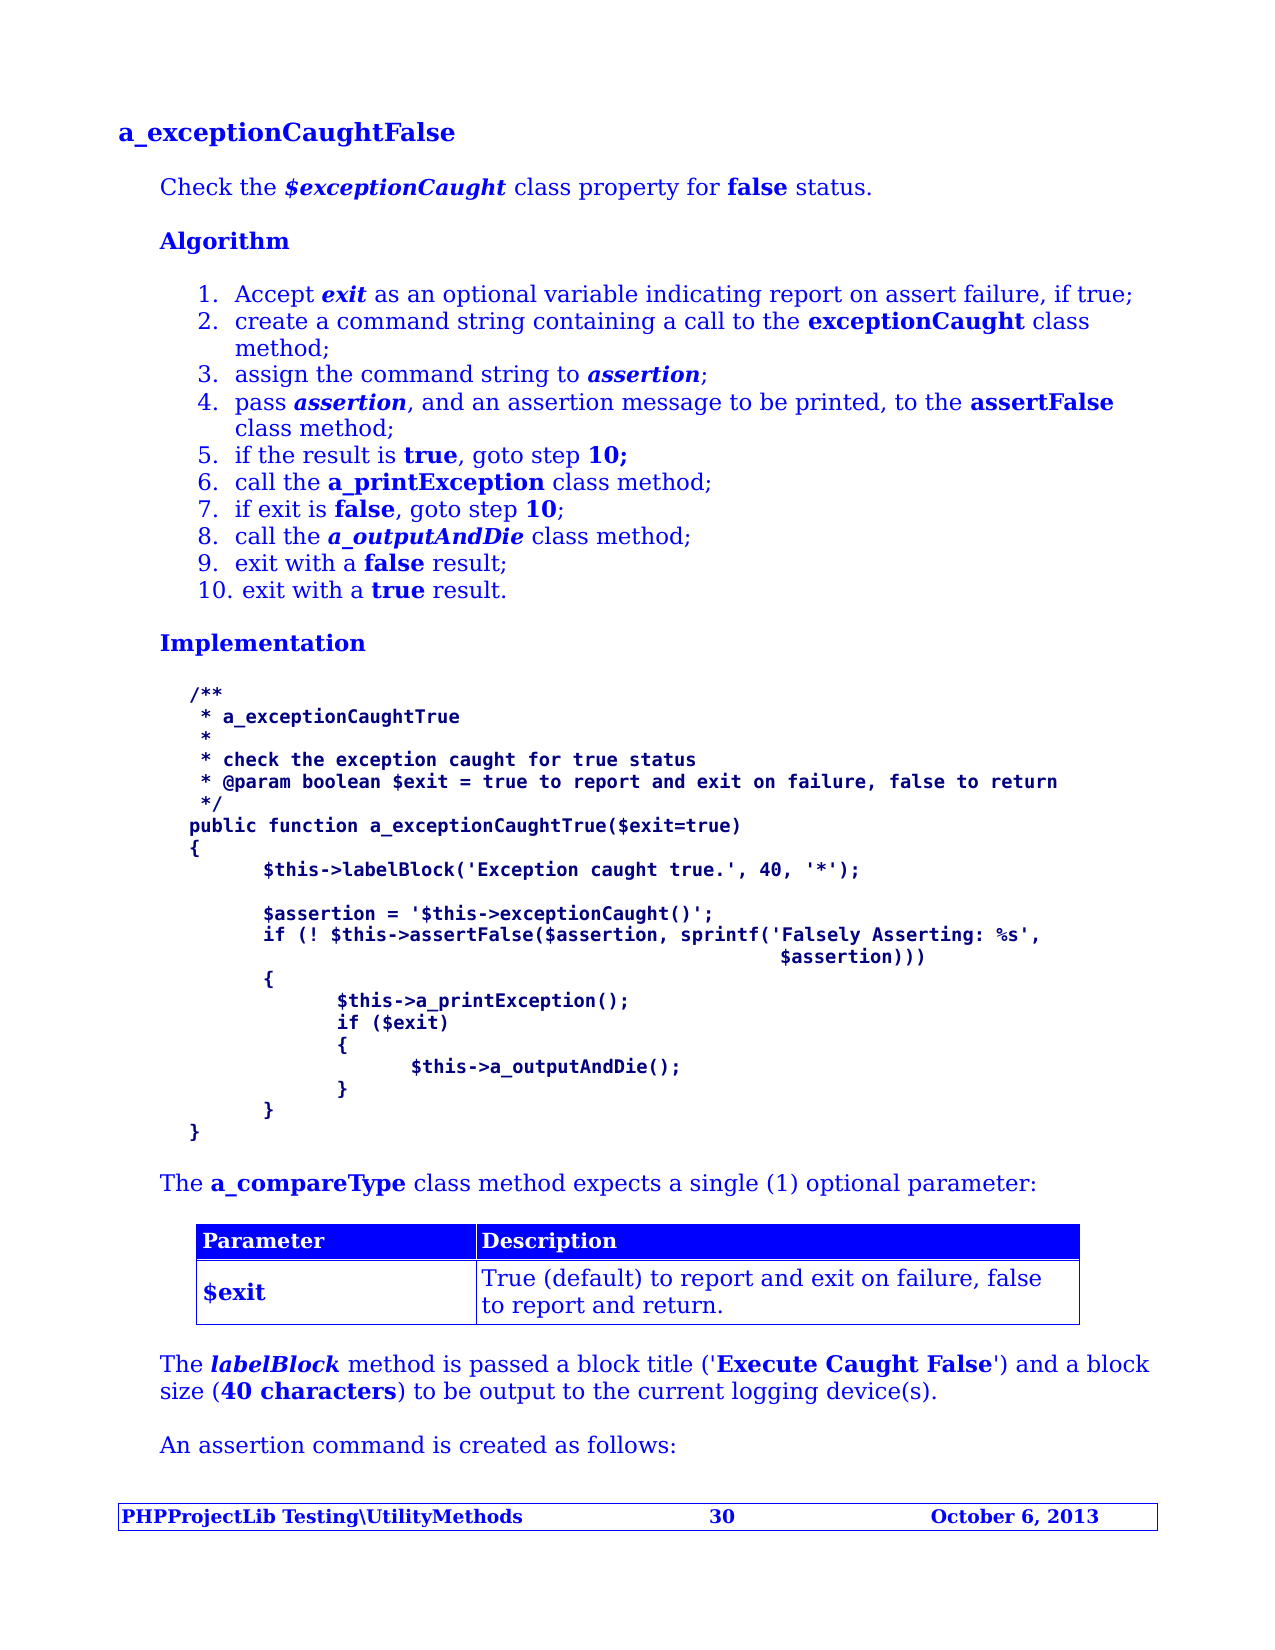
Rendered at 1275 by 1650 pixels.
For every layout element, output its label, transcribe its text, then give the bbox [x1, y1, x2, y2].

list /** [189, 684, 1157, 706]
list $this->labelBlock('Exception caught true.', 40, '*'); [189, 859, 1157, 881]
list if the result is true, goto step 10; [197, 442, 1157, 469]
list $this->a_printException(); [189, 990, 1157, 1012]
list exit with a false result; [197, 549, 1157, 577]
text Implementation [159, 630, 1157, 657]
list assign the command string to assertion; [197, 362, 1157, 388]
list } [189, 1121, 1157, 1143]
list if ($exit) [189, 1012, 1157, 1034]
text Check the $exceptionCaught class property for false status. [159, 174, 1157, 201]
list { [189, 968, 1157, 990]
list * check the exception caught for true status [189, 749, 1157, 771]
list public function a_exceptionCaughtTrue($exit=true) [189, 815, 1157, 837]
list pass assertion, and an assertion message to be printed, to the assertFalse class method; [197, 388, 1157, 442]
list call the a_printException class method; [197, 469, 1157, 496]
text An assertion command is created as follows: [159, 1432, 1157, 1458]
list * @param boolean $exit = true to report and exit on failure, false to return [189, 771, 1157, 793]
title a_exceptionCaughtFalse [118, 118, 1157, 147]
list * [189, 727, 1157, 749]
list Accept exit as an optional variable indicating report on assert failure, if true; [197, 281, 1157, 308]
list $this->a_outputAndDie(); [189, 1056, 1157, 1077]
list } [189, 1099, 1157, 1121]
table_header Parameter [197, 1225, 476, 1259]
list call the a_outputAndDie class method; [197, 523, 1157, 549]
list if exit is false, goto step 10; [197, 496, 1157, 523]
list if (! $this->assertFalse($assertion, sprintf('Falsely Asserting: %s', [189, 924, 1157, 946]
list $assertion = '$this->exceptionCaught()'; [189, 902, 1157, 924]
list * a_exceptionCaughtTrue [189, 706, 1157, 727]
list $assertion))) [189, 946, 1157, 968]
list { [189, 1034, 1157, 1056]
list { [189, 837, 1157, 859]
table_header Description [477, 1225, 1079, 1259]
list */ [189, 793, 1157, 815]
list create a command string containing a call to the exceptionCaught class method; [197, 308, 1157, 362]
text The labelBlock method is passed a block title ('Execute Caught False') and a block size (40 characters) to be output to the current logging device(s). [159, 1351, 1157, 1405]
text Algorithm [159, 228, 1157, 255]
text The a_compareType class method expects a single (1) optional parameter: [159, 1170, 1157, 1197]
table_cell True (default) to report and exit on failure, false to report and return. [477, 1261, 1079, 1324]
list } [189, 1077, 1157, 1099]
list exit with a true result. [197, 577, 1157, 603]
table_cell $exit [197, 1261, 476, 1324]
